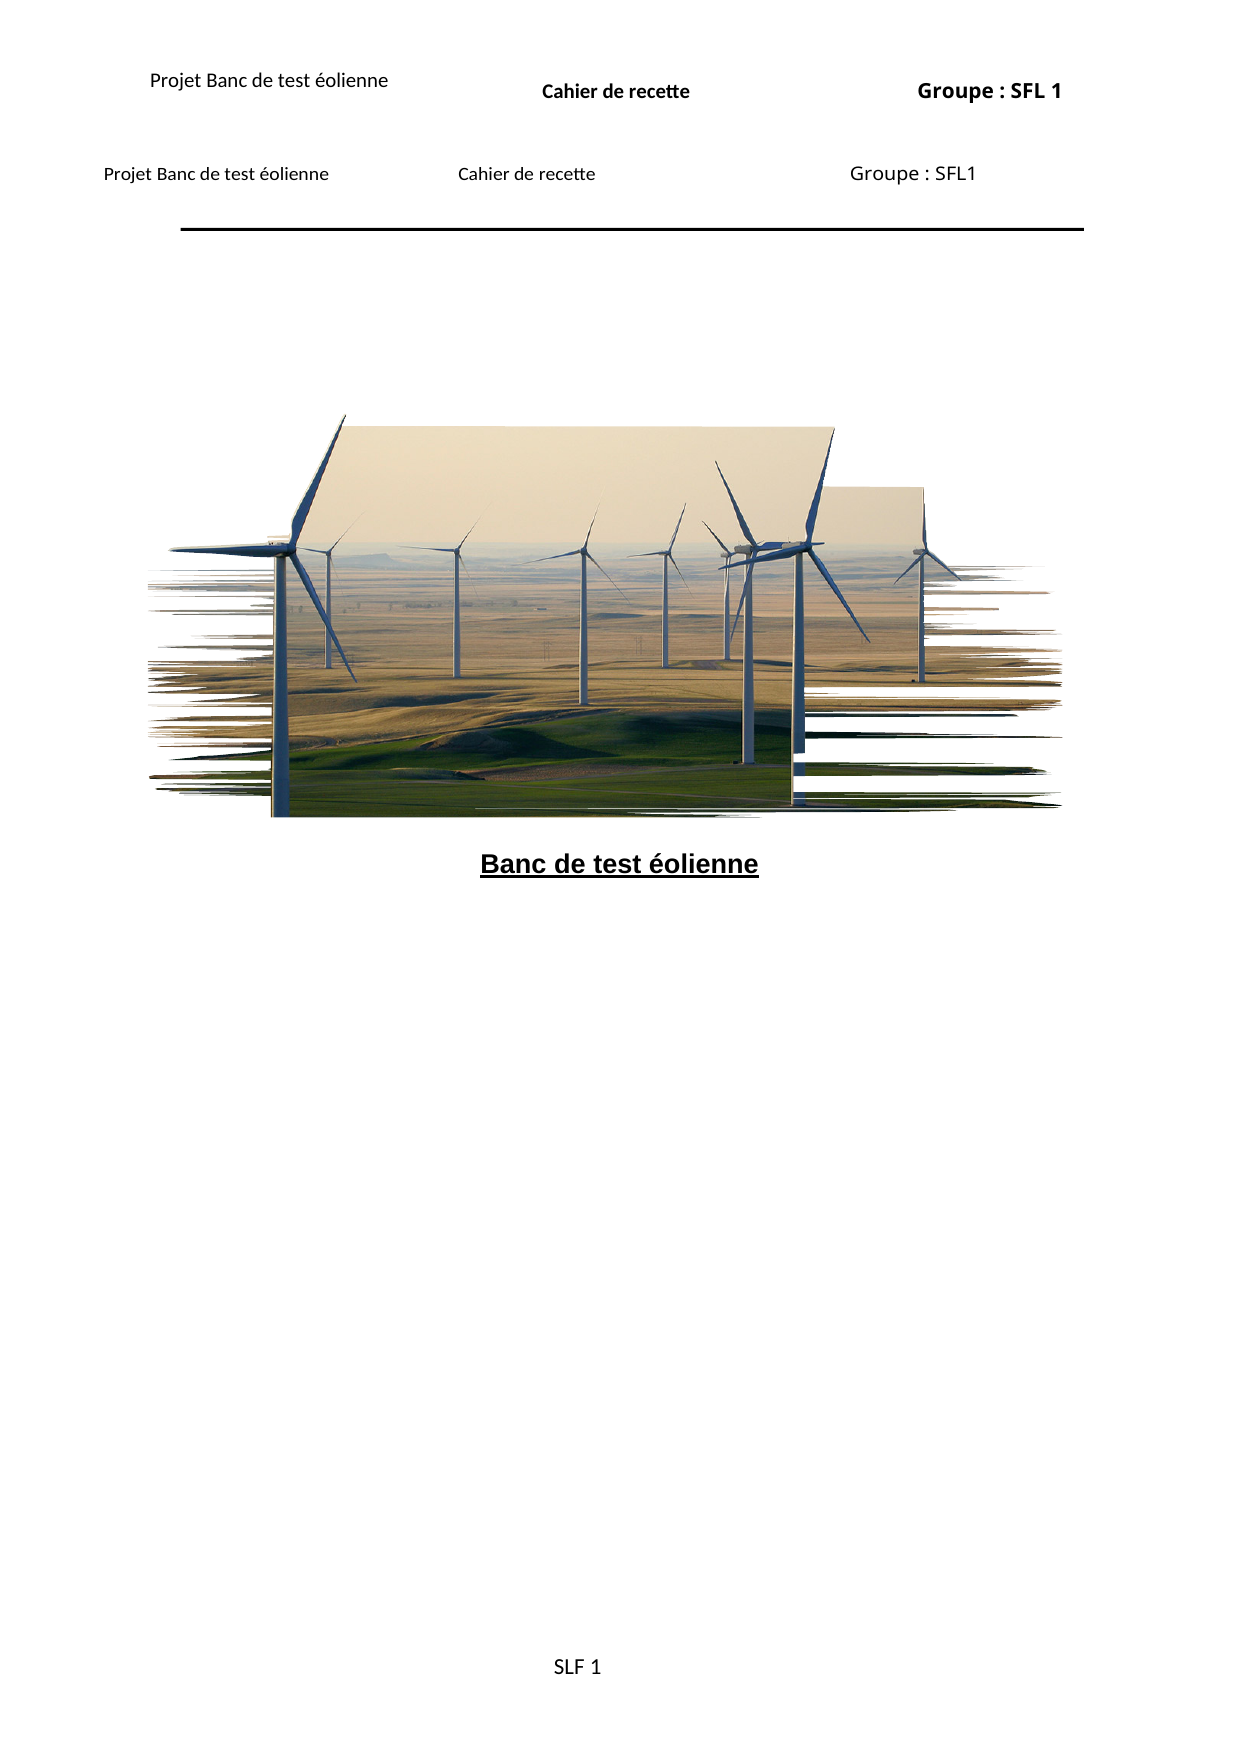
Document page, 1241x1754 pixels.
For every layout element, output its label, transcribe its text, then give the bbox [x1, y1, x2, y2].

text Projet Banc de test éolienne Cahier de recette Groupe : SFL1 [103, 161, 1150, 186]
text [805, 688, 914, 696]
text [794, 776, 914, 792]
text [805, 717, 914, 732]
text Cahier de recette [90, 1068, 1150, 1166]
text Banc de test éolienne [325, 812, 914, 879]
text [794, 739, 914, 762]
